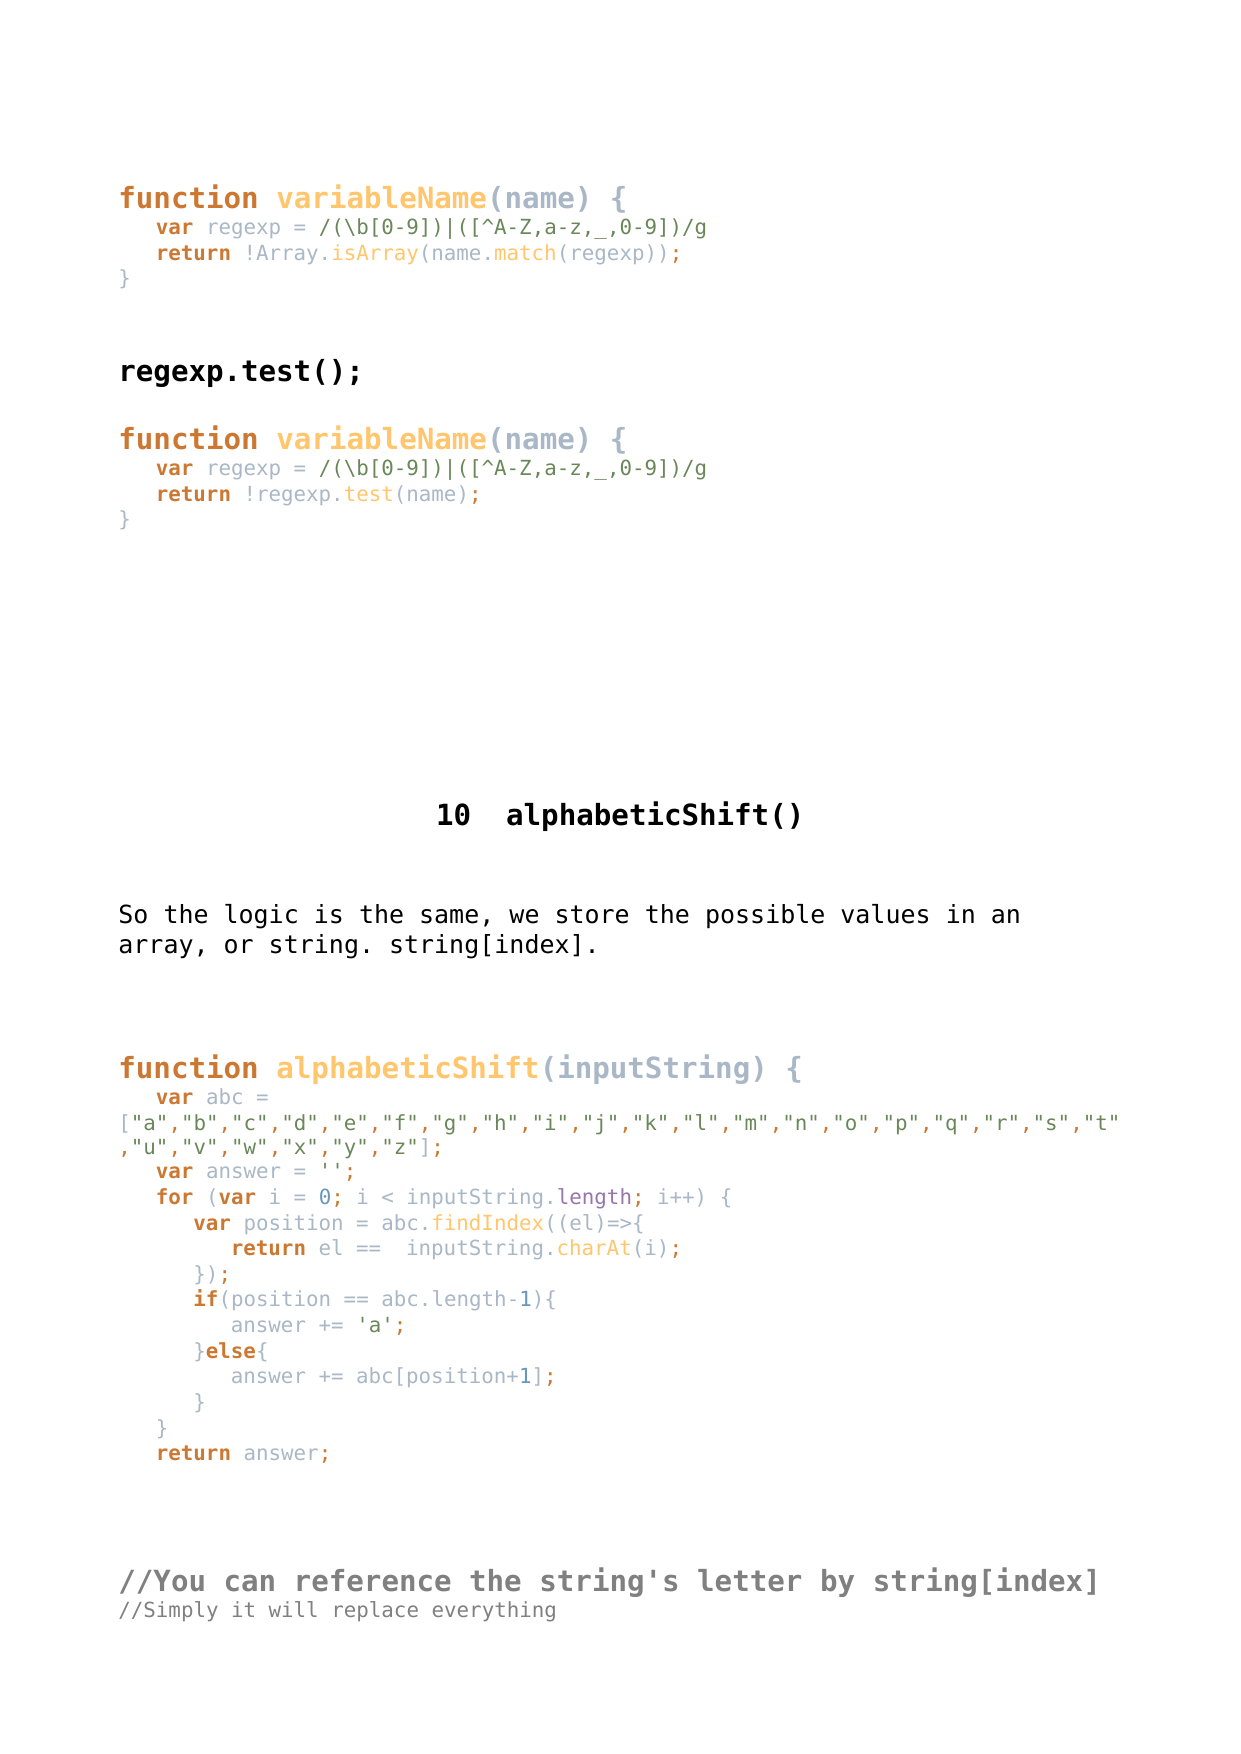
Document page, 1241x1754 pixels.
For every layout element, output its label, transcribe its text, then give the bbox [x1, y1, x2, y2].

text function variableName(name) { [118, 422, 1122, 456]
text //You can reference the string's letter by string[index] [118, 1564, 1122, 1598]
text return !Array.isArray(name.match(regexp)); [118, 241, 1122, 266]
text function alphabeticShift(inputString) { [118, 1051, 1122, 1085]
text var abc = ["a","b","c","d","e","f","g","h","i","j","k","l","m","n","o","p","q","r","s","t","u","v","w","x","y","z"]; [118, 1085, 1122, 1159]
text return answer; [118, 1441, 1122, 1467]
text } [118, 1416, 1122, 1441]
text 10 alphabeticShift() [118, 799, 1122, 833]
text regexp.test(); [118, 354, 1122, 388]
text return !regexp.test(name); [118, 482, 1122, 507]
text answer += abc[position+1]; [118, 1364, 1122, 1390]
text } [118, 266, 1122, 291]
text }else{ [118, 1339, 1122, 1364]
text if(position == abc.length-1){ [118, 1287, 1122, 1313]
text var position = abc.findIndex((el)=>{ [118, 1211, 1122, 1236]
text function variableName(name) { [118, 181, 1122, 215]
text } [118, 507, 1122, 532]
text So the logic is the same, we store the possible values in an array, or string. string[index]. [118, 901, 1122, 1017]
text } [118, 1390, 1122, 1416]
text answer += 'a'; [118, 1313, 1122, 1339]
text for (var i = 0; i < inputString.length; i++) { [118, 1185, 1122, 1211]
text var answer = ''; [118, 1159, 1122, 1185]
text var regexp = /(\b[0-9])|([^A-Z,a-z,_,0-9])/g [118, 456, 1122, 482]
text return el == inputString.charAt(i); [118, 1236, 1122, 1262]
text var regexp = /(\b[0-9])|([^A-Z,a-z,_,0-9])/g [118, 215, 1122, 241]
text //Simply it will replace everything [118, 1598, 1122, 1622]
text }); [118, 1262, 1122, 1287]
